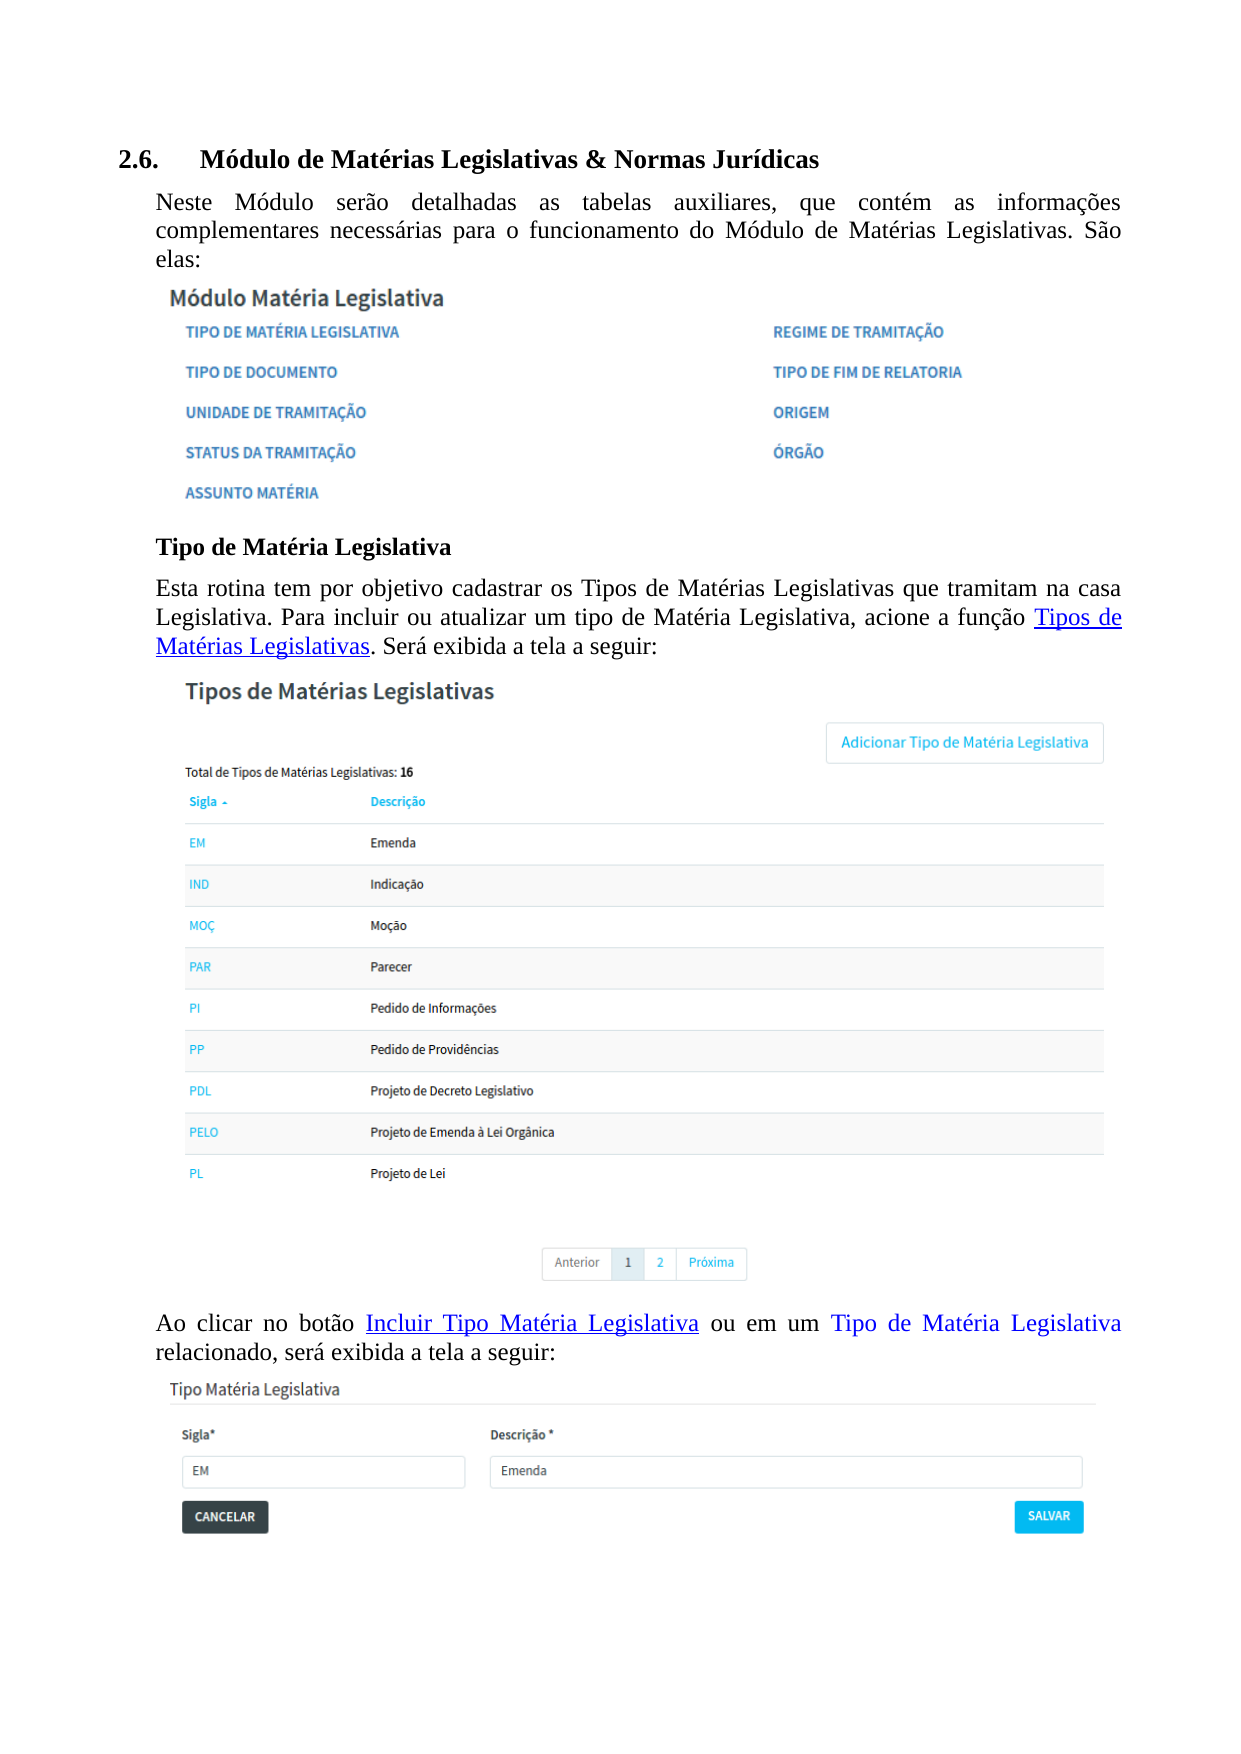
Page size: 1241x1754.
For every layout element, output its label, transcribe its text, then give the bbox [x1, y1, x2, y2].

text Esta rotina tem por objetivo cadastrar os Tipos de Matérias Legislativas que tramitam na casa Legislativa. Para incluir ou atualizar um tipo de Matéria Legislativa, acione a função Tipos de Matérias Legislativas. Será exibida a tela a seguir: [155, 573, 1122, 660]
picture [170, 1377, 1099, 1551]
subtitle 2.6. Módulo de Matérias Legislativas & Normas Jurídicas [118, 143, 1122, 174]
list Tipo de Matéria Legislativa [155, 532, 1122, 561]
text Ao clicar no botão Incluir Tipo Matéria Legislativa ou em um Tipo de Matéria Legislativa relacionado, será exibida a tela a seguir: [155, 1308, 1122, 1365]
picture [163, 285, 1077, 515]
text Neste Módulo serão detalhadas as tabelas auxiliares, que contém as informações complementares necessárias para o funcionamento do Módulo de Matérias Legislativas. São elas: [155, 187, 1122, 273]
picture [175, 672, 1107, 1291]
